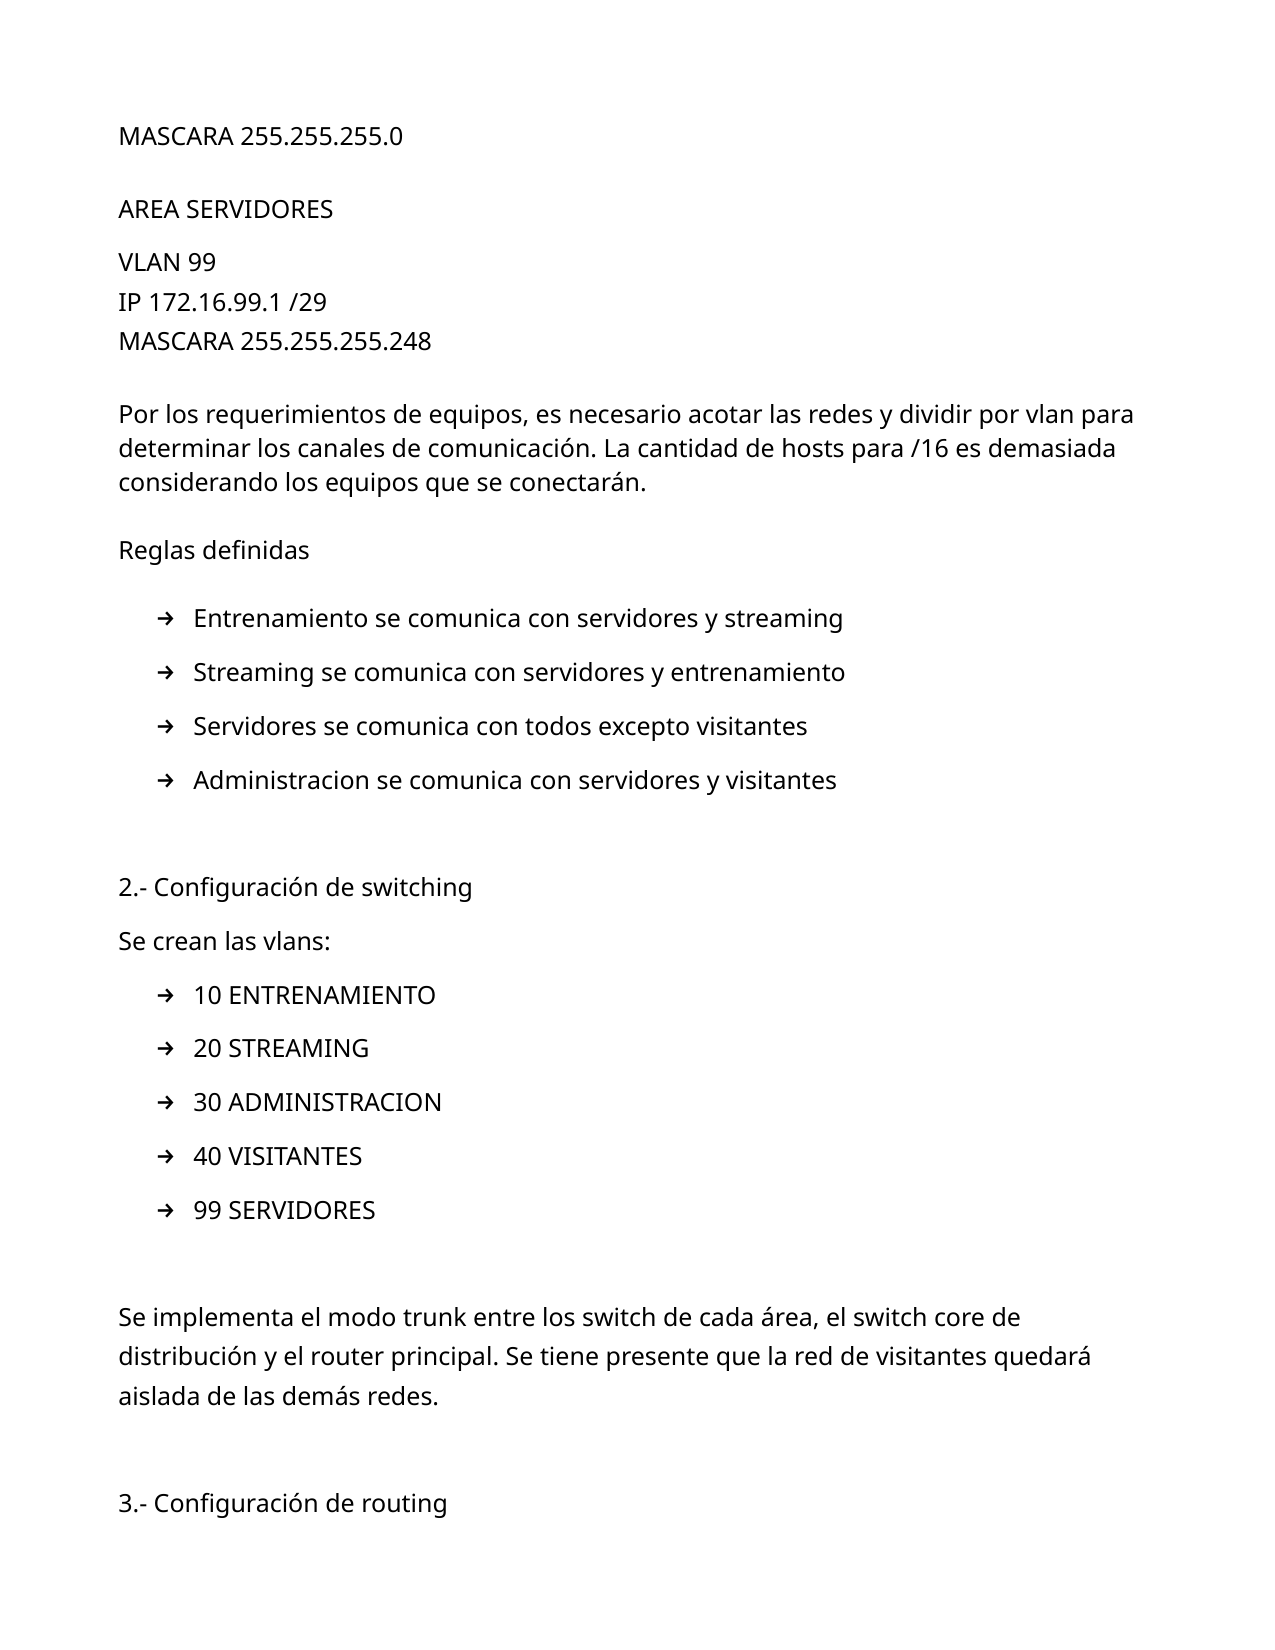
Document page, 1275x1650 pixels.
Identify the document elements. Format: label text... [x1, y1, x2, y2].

text MASCARA 255.255.255.0 [118, 118, 1157, 152]
list 10 ENTRENAMIENTO [156, 977, 1157, 1011]
list Administracion se comunica con servidores y visitantes [156, 762, 1157, 796]
text Por los requerimientos de equipos, es necesario acotar las redes y dividir por vlan para determinar los canales de comunicación. La cantidad de hosts para /16 es demasiada considerando los equipos que se conectarán. [118, 397, 1157, 499]
text AREA SERVIDORES [118, 191, 1157, 225]
list 30 ADMINISTRACION [156, 1085, 1157, 1119]
list Servidores se comunica con todos excepto visitantes [156, 708, 1157, 743]
list Streaming se comunica con servidores y entrenamiento [156, 655, 1157, 689]
list 40 VISITANTES [156, 1138, 1157, 1173]
text Se implementa el modo trunk entre los switch de cada área, el switch core de distribución y el router principal. Se tiene presente que la red de visitantes quedará aislada de las demás redes. [118, 1300, 1157, 1412]
list 99 SERVIDORES [156, 1192, 1157, 1226]
text MASCARA 255.255.255.248 [118, 323, 1157, 357]
text IP 172.16.99.1 /29 [118, 284, 1157, 318]
text Se crean las vlans: [118, 923, 1157, 958]
list Entrenamiento se comunica con servidores y streaming [156, 601, 1157, 635]
list 20 STREAMING [156, 1031, 1157, 1065]
text 3.- Configuración de routing [118, 1486, 1157, 1520]
text 2.- Configuración de switching [118, 870, 1157, 904]
text Reglas definidas [118, 533, 1157, 567]
text VLAN 99 [118, 245, 1157, 279]
